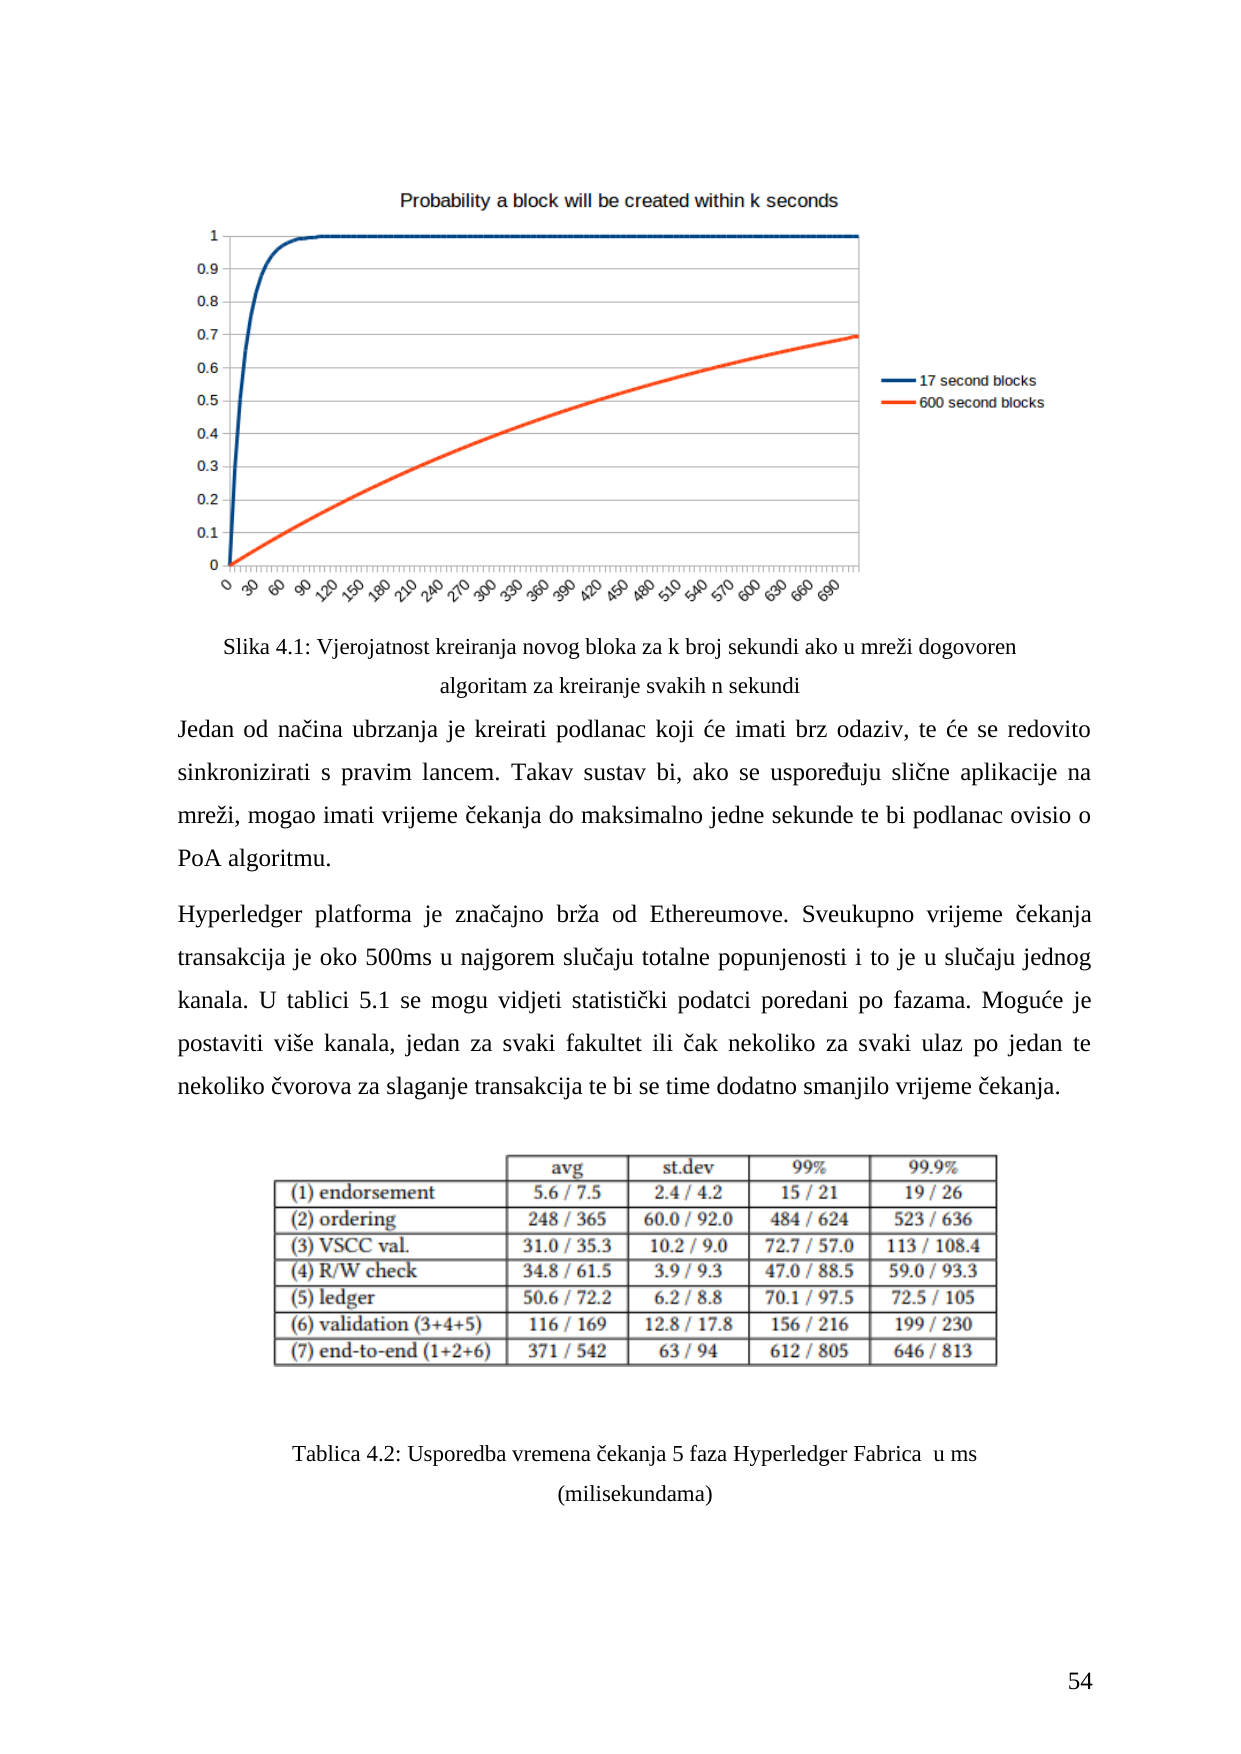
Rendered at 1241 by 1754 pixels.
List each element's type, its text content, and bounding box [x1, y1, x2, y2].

text Tablica 4.2: Usporedba vremena čekanja 5 faza Hyperledger Fabrica u ms (milisekundama) [272, 1367, 998, 1506]
picture [271, 1152, 999, 1367]
picture [180, 168, 1060, 615]
text Slika 4.1: Vjerojatnost kreiranja novog bloka za k broj sekundi ako u mreži dogovoren algoritam za kreiranje svakih n sekundi [180, 615, 1060, 699]
text Jedan od načina ubrzanja je kreirati podlanac koji će imati brz odaziv, te će se redovito sinkronizirati s pravim lancem. Takav sustav bi, ako se uspoređuju slične aplikacije na mreži, mogao imati vrijeme čekanja do maksimalno jedne sekunde te bi podlanac ovisio o PoA algoritmu. [177, 148, 1092, 872]
text Hyperledger platforma je značajno brža od Ethereumove. Sveukupno vrijeme čekanja transakcija je oko 500ms u najgorem slučaju totalne popunjenosti i to je u slučaju jednog kanala. U tablici 5.1 se mogu vidjeti statistički podatci poredani po fazama. Moguće je postaviti više kanala, jedan za svaki fakultet ili čak nekoliko za svaki ulaz po jedan te nekoliko čvorova za slaganje transakcija te bi se time dodatno smanjilo vrijeme čekanja. [177, 899, 1092, 1100]
